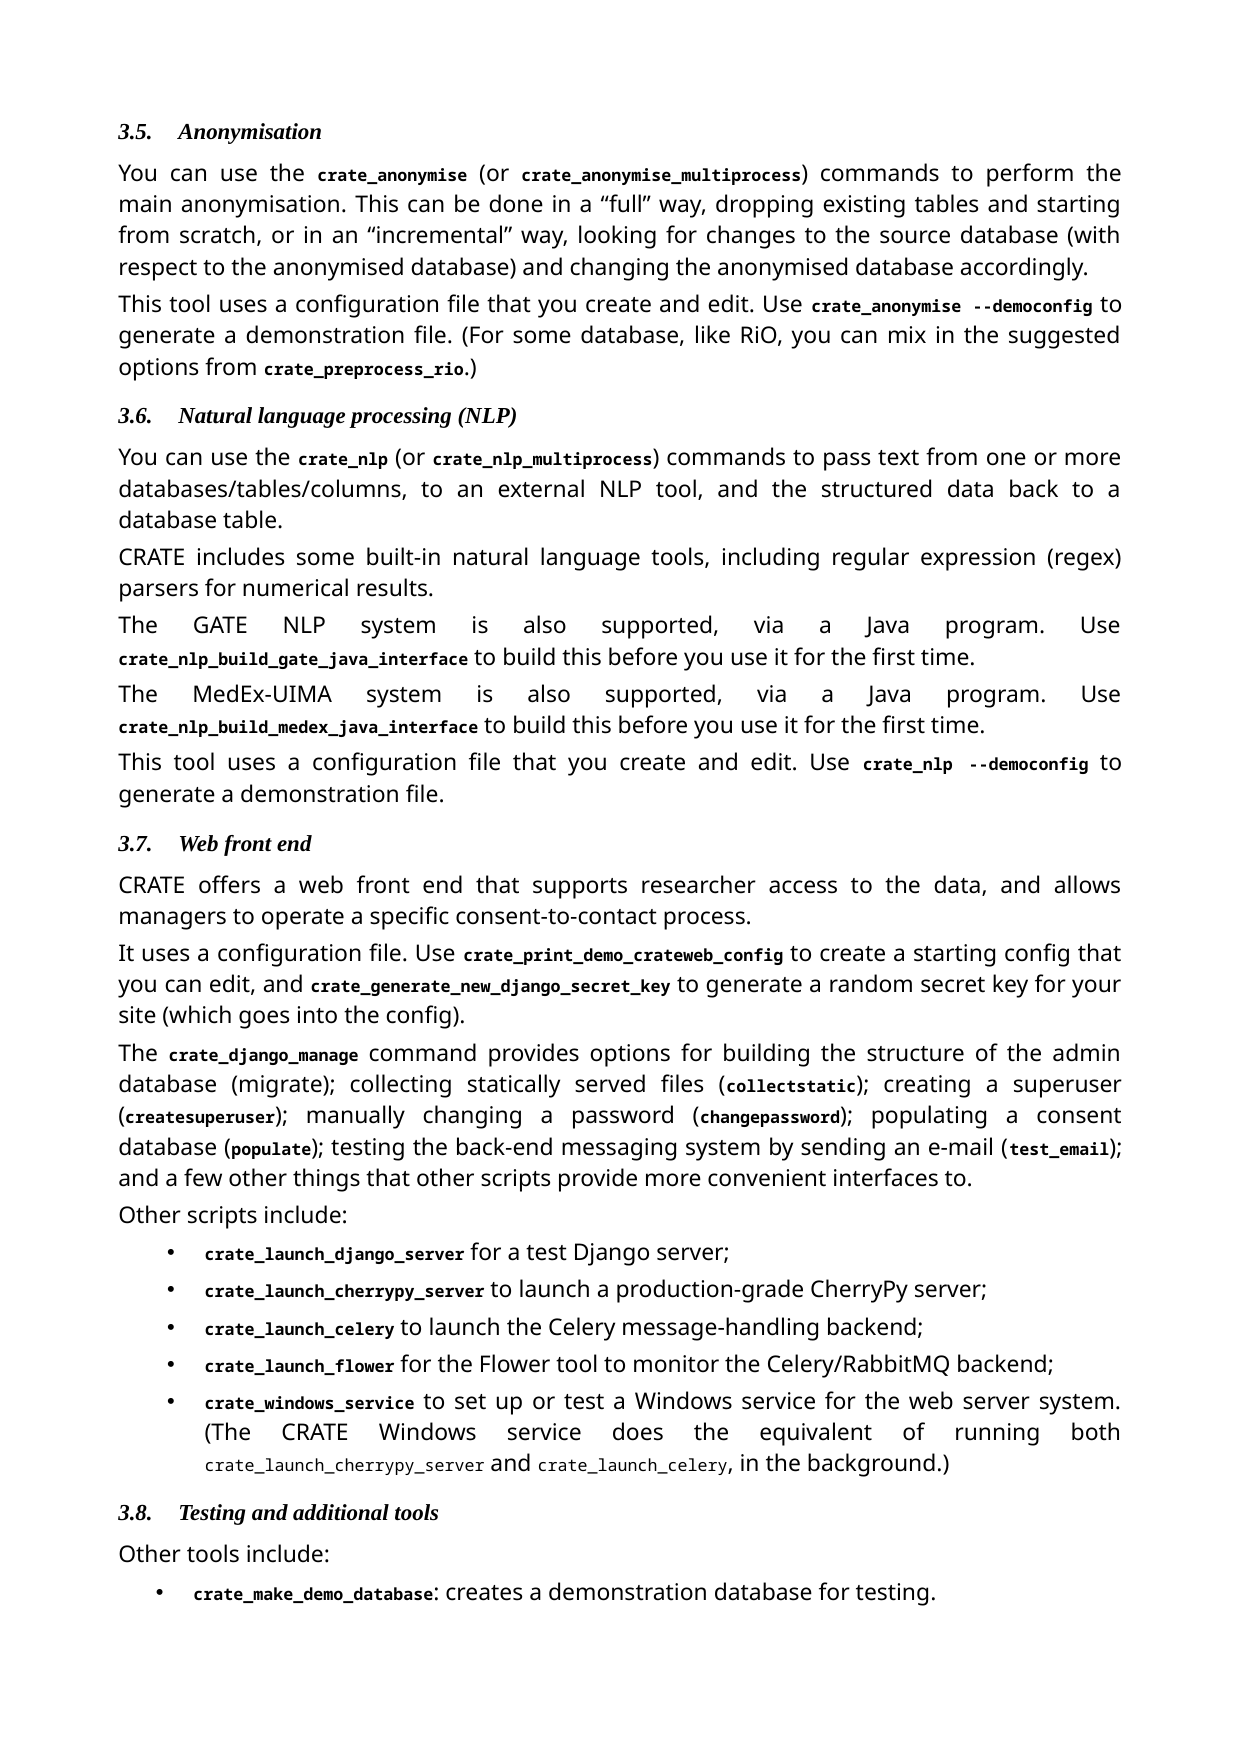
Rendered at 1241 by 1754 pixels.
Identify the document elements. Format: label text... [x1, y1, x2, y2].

text You can use the crate_nlp (or crate_nlp_multiprocess) commands to pass text from one or more databases/tables/columns, to an external NLP tool, and the structured data back to a database table. [118, 441, 1122, 535]
subtitle Testing and additional tools [118, 1499, 1122, 1526]
subtitle Natural language processing (NLP) [118, 402, 1122, 429]
text This tool uses a configuration file that you create and edit. Use crate_anonymise --democonfig to generate a demonstration file. (For some database, like RiO, you can mix in the suggested options from crate_preprocess_rio.) [118, 288, 1122, 382]
list crate_launch_cherrypy_server to launch a production-grade CherryPy server; [167, 1273, 1122, 1304]
text This tool uses a configuration file that you create and edit. Use crate_nlp --democonfig to generate a demonstration file. [118, 746, 1122, 809]
text Other scripts include: [118, 1199, 1122, 1230]
text CRATE includes some built-in natural language tools, including regular expression (regex) parsers for numerical results. [118, 541, 1122, 603]
text It uses a configuration file. Use crate_print_demo_crateweb_config to create a starting config that you can edit, and crate_generate_new_django_secret_key to generate a random secret key for your site (which goes into the config). [118, 937, 1122, 1031]
text The MedEx-UIMA system is also supported, via a Java program. Use crate_nlp_build_medex_java_interface to build this before you use it for the first time. [118, 678, 1122, 740]
list crate_launch_django_server for a test Django server; [167, 1236, 1122, 1267]
list crate_launch_flower for the Flower tool to monitor the Celery/RabbitMQ backend; [167, 1348, 1122, 1379]
subtitle Anonymisation [118, 118, 1122, 144]
list crate_launch_celery to launch the Celery message-handling backend; [167, 1310, 1122, 1342]
text CRATE offers a web front end that supports researcher access to the data, and allows managers to operate a specific consent-to-contact process. [118, 868, 1122, 931]
text You can use the crate_anonymise (or crate_anonymise_multiprocess) commands to perform the main anonymisation. This can be done in a “full” way, dropping existing tables and starting from scratch, or in an “incremental” way, looking for changes to the source database (with respect to the anonymised database) and changing the anonymised database accordingly. [118, 157, 1122, 282]
list crate_make_demo_database: creates a demonstration database for testing. [156, 1575, 1122, 1607]
text The crate_django_manage command provides options for building the structure of the admin database (migrate); collecting statically served files (collectstatic); creating a superuser (createsuperuser); manually changing a password (changepassword); populating a consent database (populate); testing the back-end messaging system by sending an e-mail (test_email); and a few other things that other scripts provide more convenient interfaces to. [118, 1037, 1122, 1193]
subtitle Web front end [118, 830, 1122, 856]
text Other tools include: [118, 1538, 1122, 1569]
text The GATE NLP system is also supported, via a Java program. Use crate_nlp_build_gate_java_interface to build this before you use it for the first time. [118, 609, 1122, 672]
list crate_windows_service to set up or test a Windows service for the web server system. (The CRATE Windows service does the equivalent of running both crate_launch_cherrypy_server and crate_launch_celery, in the background.) [167, 1385, 1122, 1478]
